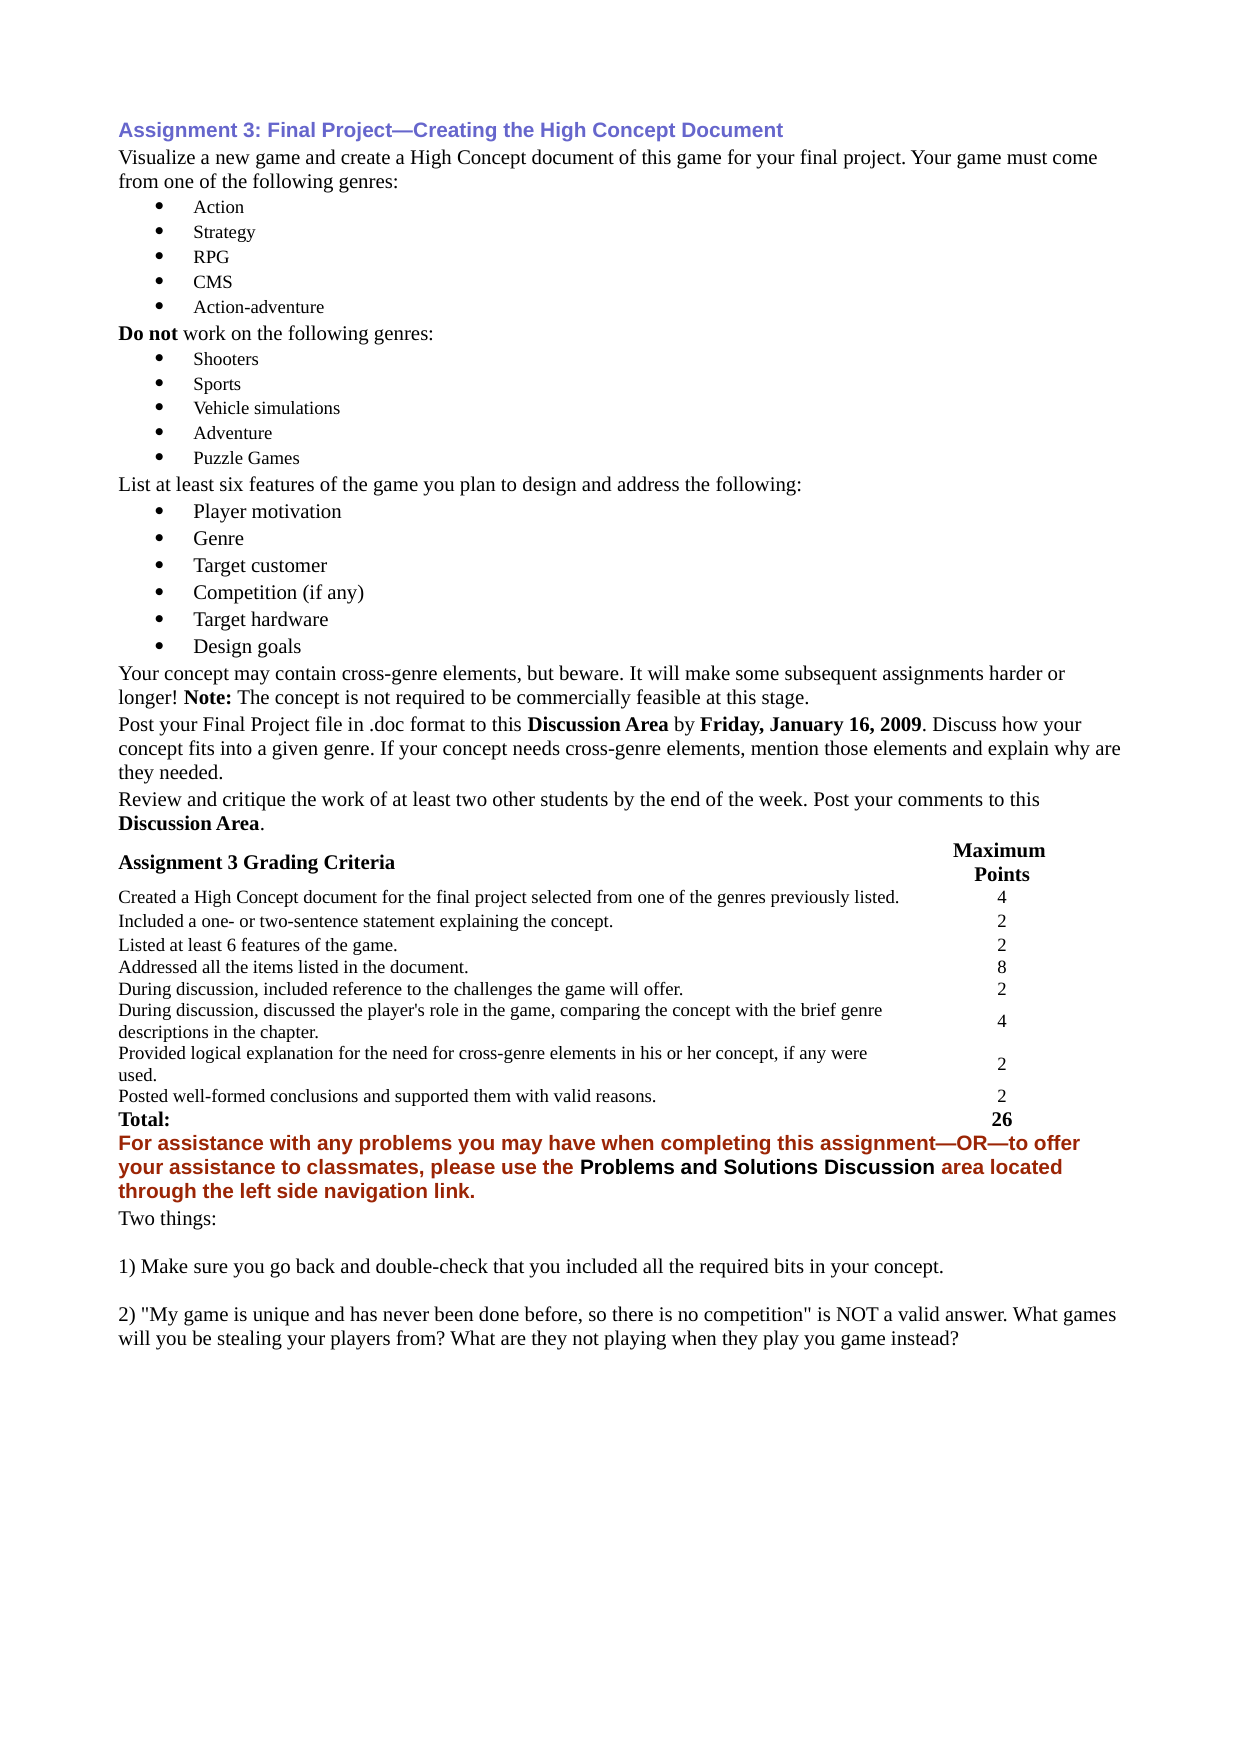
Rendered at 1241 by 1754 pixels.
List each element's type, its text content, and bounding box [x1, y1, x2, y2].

list Action [156, 196, 1122, 218]
list Vehicle simulations [156, 397, 1122, 419]
list Genre [156, 526, 1122, 550]
table_cell 2 [901, 1085, 1102, 1107]
list Puzzle Games [156, 447, 1122, 469]
table_cell Total: [118, 1107, 901, 1131]
list Design goals [156, 634, 1122, 658]
table_cell During discussion, discussed the player's role in the game, comparing the concept with the brief genre descriptions in the chapter. [118, 999, 901, 1042]
list Player motivation [156, 499, 1122, 523]
table_cell Included a one- or two-sentence statement explaining the concept. [118, 908, 901, 934]
table_cell 2 [901, 908, 1102, 934]
table_cell 4 [901, 886, 1102, 908]
table_cell Provided logical explanation for the need for cross-genre elements in his or her concept, if any were used. [118, 1042, 901, 1085]
text For assistance with any problems you may have when completing this assignment—OR—to offer your assistance to classmates, please use the Problems and Solutions Discussion area located through the left side navigation link. [118, 1131, 1122, 1203]
table_cell 2 [901, 1042, 1102, 1085]
table_header Maximum Points [901, 838, 1102, 886]
text Assignment 3: Final Project—Creating the High Concept Document [118, 118, 1122, 142]
text List at least six features of the game you plan to design and address the following: [118, 472, 1122, 496]
table_header Assignment 3 Grading Criteria [118, 838, 901, 886]
list Action-adventure [156, 296, 1122, 318]
list Strategy [156, 221, 1122, 243]
list Sports [156, 372, 1122, 394]
table_cell Addressed all the items listed in the document. [118, 956, 901, 977]
list Adventure [156, 422, 1122, 444]
text Your concept may contain cross-genre elements, but beware. It will make some subsequent assignments harder or longer! Note: The concept is not required to be commercially feasible at this stage. [118, 661, 1122, 709]
table_cell 2 [901, 978, 1102, 999]
table_cell During discussion, included reference to the challenges the game will offer. [118, 978, 901, 999]
table_cell Listed at least 6 features of the game. [118, 934, 901, 956]
text Review and critique the work of at least two other students by the end of the week. Post your comments to this Discussion Area. [118, 787, 1122, 835]
text Post your Final Project file in .doc format to this Discussion Area by Friday, January 16, 2009. Discuss how your concept fits into a given genre. If your concept needs cross-genre elements, mention those elements and explain why are they needed. [118, 712, 1122, 784]
text Do not work on the following genres: [118, 321, 1122, 344]
list Shooters [156, 347, 1122, 369]
text Visualize a new game and create a High Concept document of this game for your final project. Your game must come from one of the following genres: [118, 145, 1122, 193]
list Competition (if any) [156, 580, 1122, 604]
list RPG [156, 246, 1122, 268]
table_cell 4 [901, 999, 1102, 1042]
table_cell Posted well-formed conclusions and supported them with valid reasons. [118, 1085, 901, 1107]
table_cell 26 [901, 1107, 1102, 1131]
list CMS [156, 271, 1122, 293]
list Target customer [156, 553, 1122, 577]
text Two things: 1) Make sure you go back and double-check that you included all the required bits in your concept. 2) "My game is unique and has never been done before, so there is no competition" is NOT a valid answer. What games will you be stealing your players from? What are they not playing when they play you game instead? [118, 1206, 1122, 1350]
table_cell 8 [901, 956, 1102, 977]
table_cell Created a High Concept document for the final project selected from one of the genres previously listed. [118, 886, 901, 908]
list Target hardware [156, 607, 1122, 631]
table_cell 2 [901, 934, 1102, 956]
